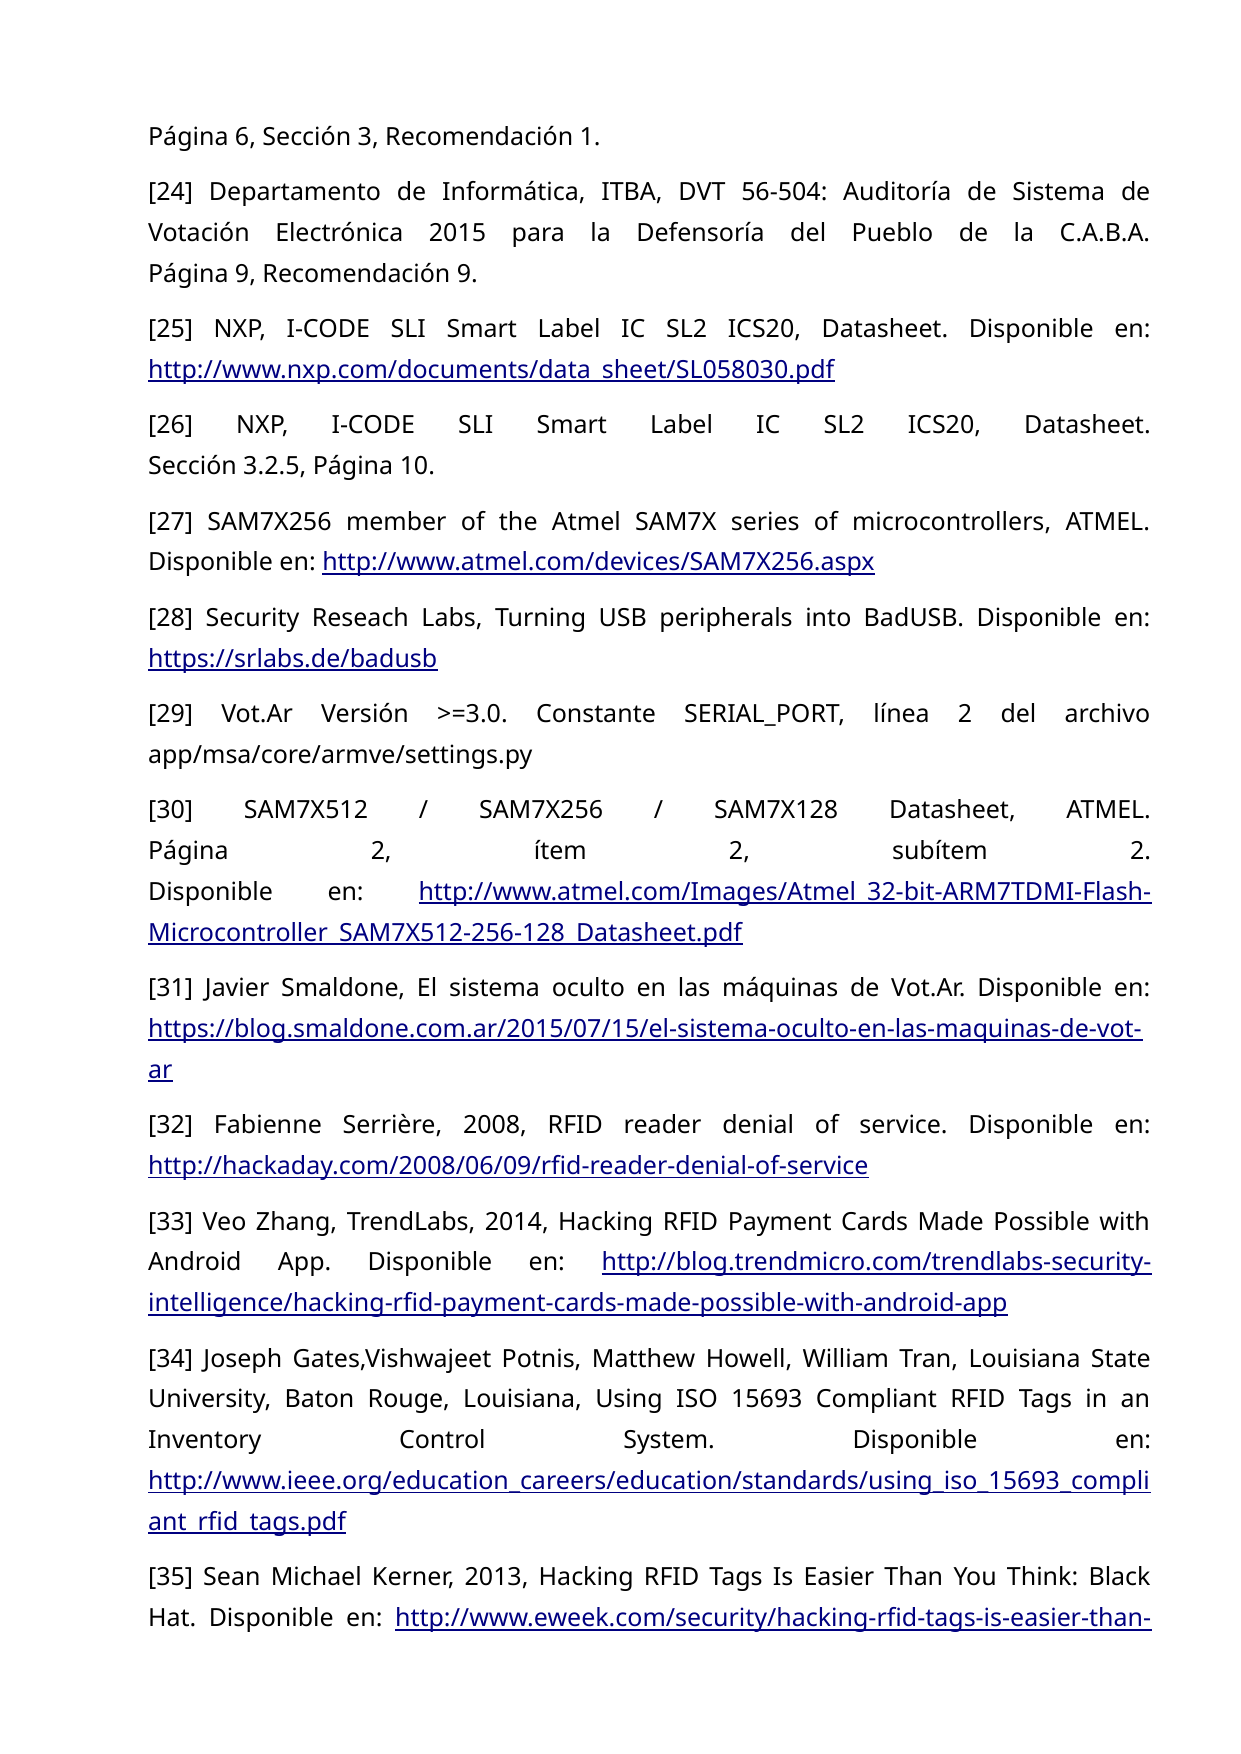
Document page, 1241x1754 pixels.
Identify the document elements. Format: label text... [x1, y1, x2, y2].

text [34] Joseph Gates,Vishwajeet Potnis, Matthew Howell, William Tran, Louisiana State University, Baton Rouge, Louisiana, Using ISO 15693 Compliant RFID Tags in an Inventory Control System. Disponible en: http://www.ieee.org/education_careers/education/standards/using_iso_15693_compli [148, 1340, 1151, 1492]
text [24] Departamento de Informática, ITBA, DVT 56-504: Auditoría de Sistema de Votación Electrónica 2015 para la Defensoría del Pueblo de la C.A.B.A. Página 9, Recomendación 9. [148, 173, 1151, 289]
text [30] SAM7X512 / SAM7X256 / SAM7X128 Datasheet, ATMEL. Página 2, ítem 2, subítem 2. Disponible en: http://www.atmel.com/Images/Atmel_32-bit-ARM7TDMI-Flash-Microcontroller_SAM7X512-256-128_Datasheet.pdf [148, 792, 1151, 948]
text [28] Security Reseach Labs, Turning USB peripherals into BadUSB. Disponible en: https://srlabs.de/badusb [148, 599, 1151, 674]
text [35] Sean Michael Kerner, 2013, Hacking RFID Tags Is Easier Than You Think: Black Hat. Disponible en: http://www.eweek.com/security/hacking-rfid-tags-is-easier-than- [148, 1559, 1151, 1634]
text [29] Vot.Ar Versión >=3.0. Constante SERIAL_PORT, línea 2 del archivo app/msa/core/armve/settings.py [148, 696, 1151, 771]
text ant_rfid_tags.pdf [148, 1493, 1151, 1538]
text [26] NXP, I-CODE SLI Smart Label IC SL2 ICS20, Datasheet. Sección 3.2.5, Página 10. [148, 407, 1151, 482]
text [33] Veo Zhang, TrendLabs, 2014, Hacking RFID Payment Cards Made Possible with Android App. Disponible en: http://blog.trendmicro.com/trendlabs-security-intelligence/hacking-rfid-payment-cards-made-possible-with-android-app [148, 1203, 1151, 1319]
text [31] Javier Smaldone, El sistema oculto en las máquinas de Vot.Ar. Disponible en: https://blog.smaldone.com.ar/2015/07/15/el-sistema-oculto-en-las-maquinas-de-vot-ar [148, 970, 1151, 1086]
text [25] NXP, I-CODE SLI Smart Label IC SL2 ICS20, Datasheet. Disponible en: http://www.nxp.com/documents/data_sheet/SL058030.pdf [148, 311, 1151, 386]
text Página 6, Sección 3, Recomendación 1. [148, 118, 1151, 152]
text [27] SAM7X256 member of the Atmel SAM7X series of microcontrollers, ATMEL. Disponible en: http://www.atmel.com/devices/SAM7X256.aspx [148, 503, 1151, 578]
text [32] Fabienne Serrière, 2008, RFID reader denial of service. Disponible en: http://hackaday.com/2008/06/09/rfid-reader-denial-of-service [148, 1107, 1151, 1182]
